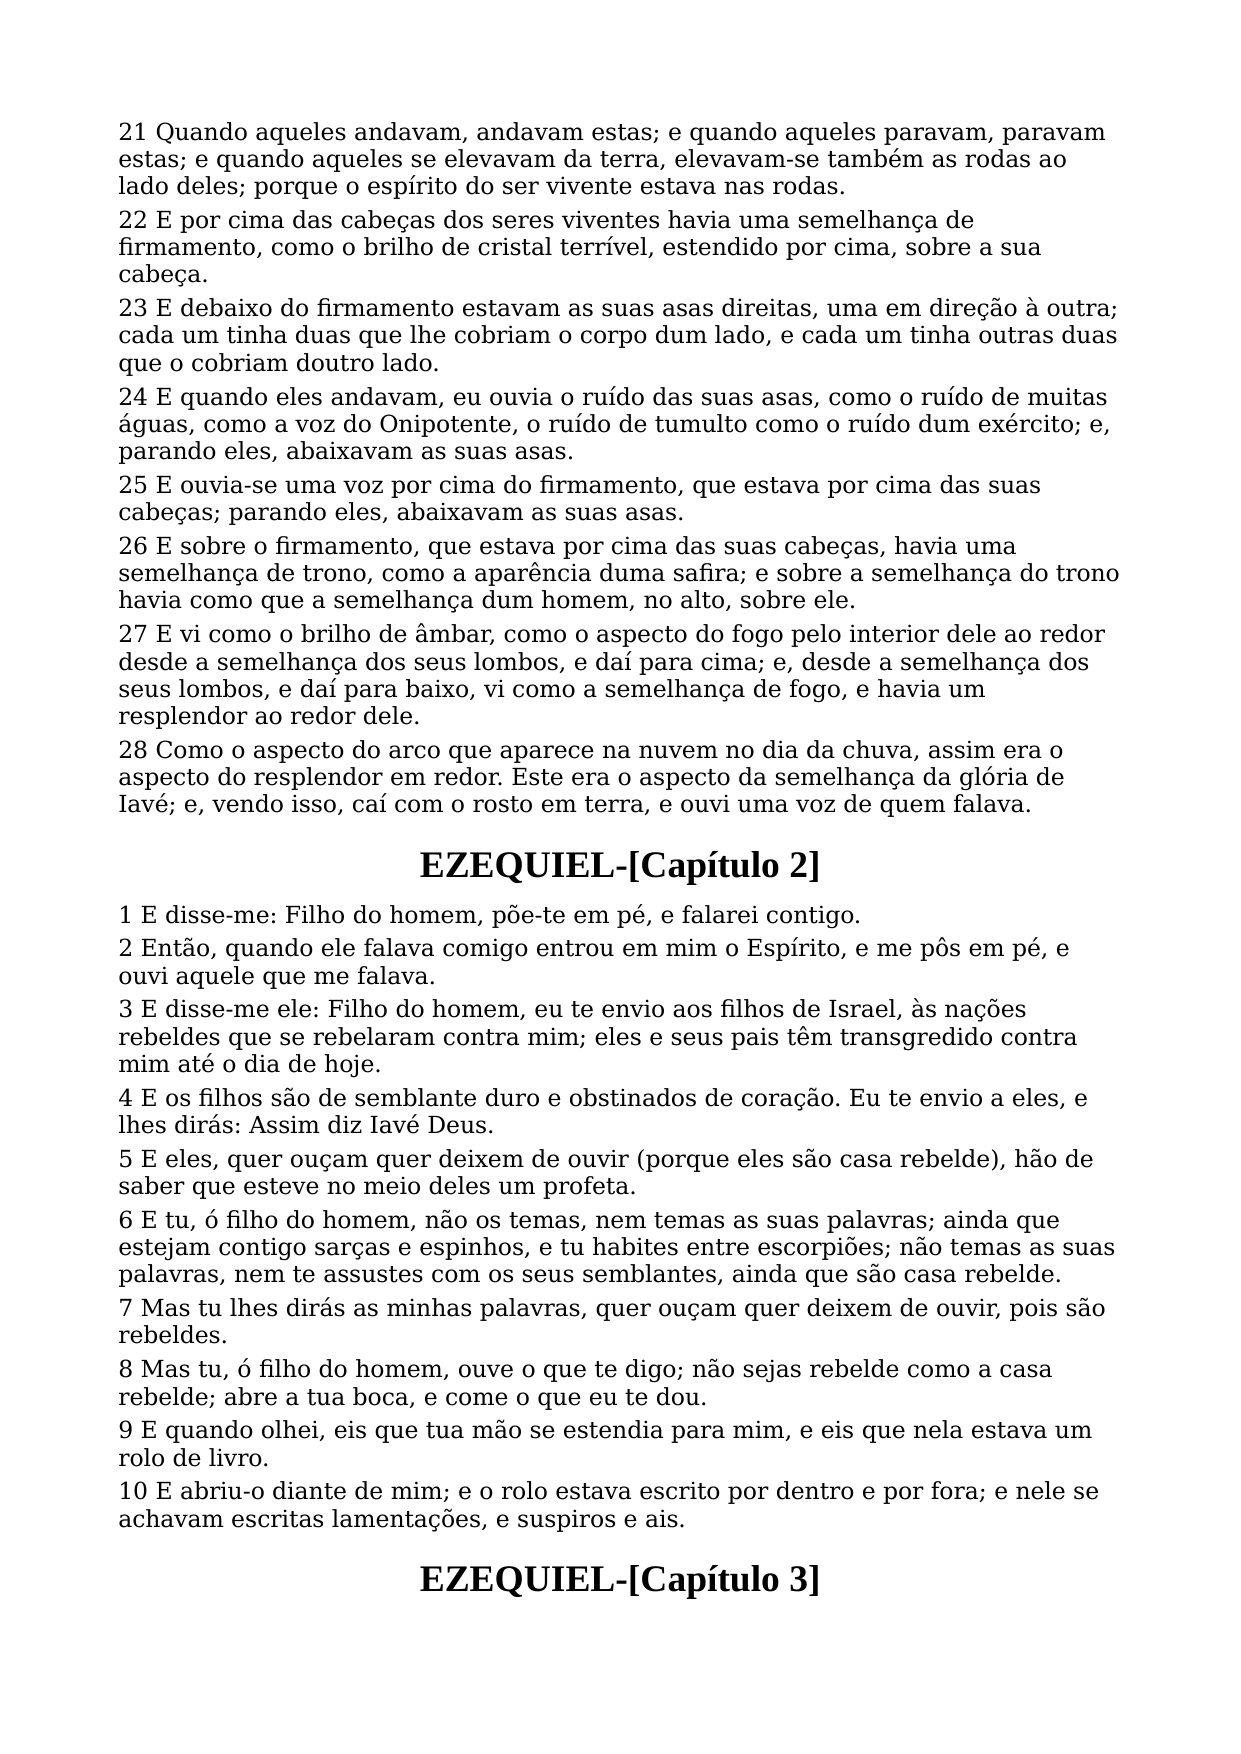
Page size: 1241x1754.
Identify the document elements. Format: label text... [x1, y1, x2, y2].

text 24 E quando eles andavam, eu ouvia o ruído das suas asas, como o ruído de muitas águas, como a voz do Onipotente, o ruído de tumulto como o ruído dum exército; e, parando eles, abaixavam as suas asas. [118, 383, 1122, 465]
subtitle EZEQUIEL-[Capítulo 3] [118, 1557, 1122, 1600]
text 9 E quando olhei, eis que tua mão se estendia para mim, e eis que nela estava um rolo de livro. [118, 1417, 1122, 1471]
text 25 E ouvia-se uma voz por cima do firmamento, que estava por cima das suas cabeças; parando eles, abaixavam as suas asas. [118, 471, 1122, 526]
subtitle EZEQUIEL-[Capítulo 2] [118, 842, 1122, 886]
text 10 E abriu-o diante de mim; e o rolo estava escrito por dentro e por fora; e nele se achavam escritas lamentações, e suspiros e ais. [118, 1478, 1122, 1532]
text 23 E debaixo do firmamento estavam as suas asas direitas, uma em direção à outra; cada um tinha duas que lhe cobriam o corpo dum lado, e cada um tinha outras duas que o cobriam doutro lado. [118, 295, 1122, 377]
text 6 E tu, ó filho do homem, não os temas, nem temas as suas palavras; ainda que estejam contigo sarças e espinhos, e tu habites entre escorpiões; não temas as suas palavras, nem te assustes com os seus semblantes, ainda que são casa rebelde. [118, 1206, 1122, 1288]
text 1 E disse-me: Filho do homem, põe-te em pé, e falarei contigo. [118, 901, 1122, 928]
text 28 Como o aspecto do arco que aparece na nuvem no dia da chuva, assim era o aspecto do resplendor em redor. Este era o aspecto da semelhança da glória de Iavé; e, vendo isso, caí com o rosto em terra, e ouvi uma voz de quem falava. [118, 736, 1122, 818]
text 27 E vi como o brilho de âmbar, como o aspecto do fogo pelo interior dele ao redor desde a semelhança dos seus lombos, e daí para cima; e, desde a semelhança dos seus lombos, e daí para baixo, vi como a semelhança de fogo, e havia um resplendor ao redor dele. [118, 621, 1122, 730]
text 5 E eles, quer ouçam quer deixem de ouvir (porque eles são casa rebelde), hão de saber que esteve no meio deles um profeta. [118, 1145, 1122, 1200]
text 26 E sobre o firmamento, que estava por cima das suas cabeças, havia uma semelhança de trono, como a aparência duma safira; e sobre a semelhança do trono havia como que a semelhança dum homem, no alto, sobre ele. [118, 532, 1122, 614]
text 7 Mas tu lhes dirás as minhas palavras, quer ouçam quer deixem de ouvir, pois são rebeldes. [118, 1295, 1122, 1349]
text 8 Mas tu, ó filho do homem, ouve o que te digo; não sejas rebelde como a casa rebelde; abre a tua boca, e come o que eu te dou. [118, 1356, 1122, 1410]
text 22 E por cima das cabeças dos seres viventes havia uma semelhança de firmamento, como o brilho de cristal terrível, estendido por cima, sobre a sua cabeça. [118, 206, 1122, 288]
text 4 E os filhos são de semblante duro e obstinados de coração. Eu te envio a eles, e lhes dirás: Assim diz Iavé Deus. [118, 1084, 1122, 1139]
text 2 Então, quando ele falava comigo entrou em mim o Espírito, e me pôs em pé, e ouvi aquele que me falava. [118, 935, 1122, 989]
text 3 E disse-me ele: Filho do homem, eu te envio aos filhos de Israel, às nações rebeldes que se rebelaram contra mim; eles e seus pais têm transgredido contra mim até o dia de hoje. [118, 996, 1122, 1078]
text 21 Quando aqueles andavam, andavam estas; e quando aqueles paravam, paravam estas; e quando aqueles se elevavam da terra, elevavam-se também as rodas ao lado deles; porque o espírito do ser vivente estava nas rodas. [118, 118, 1122, 200]
